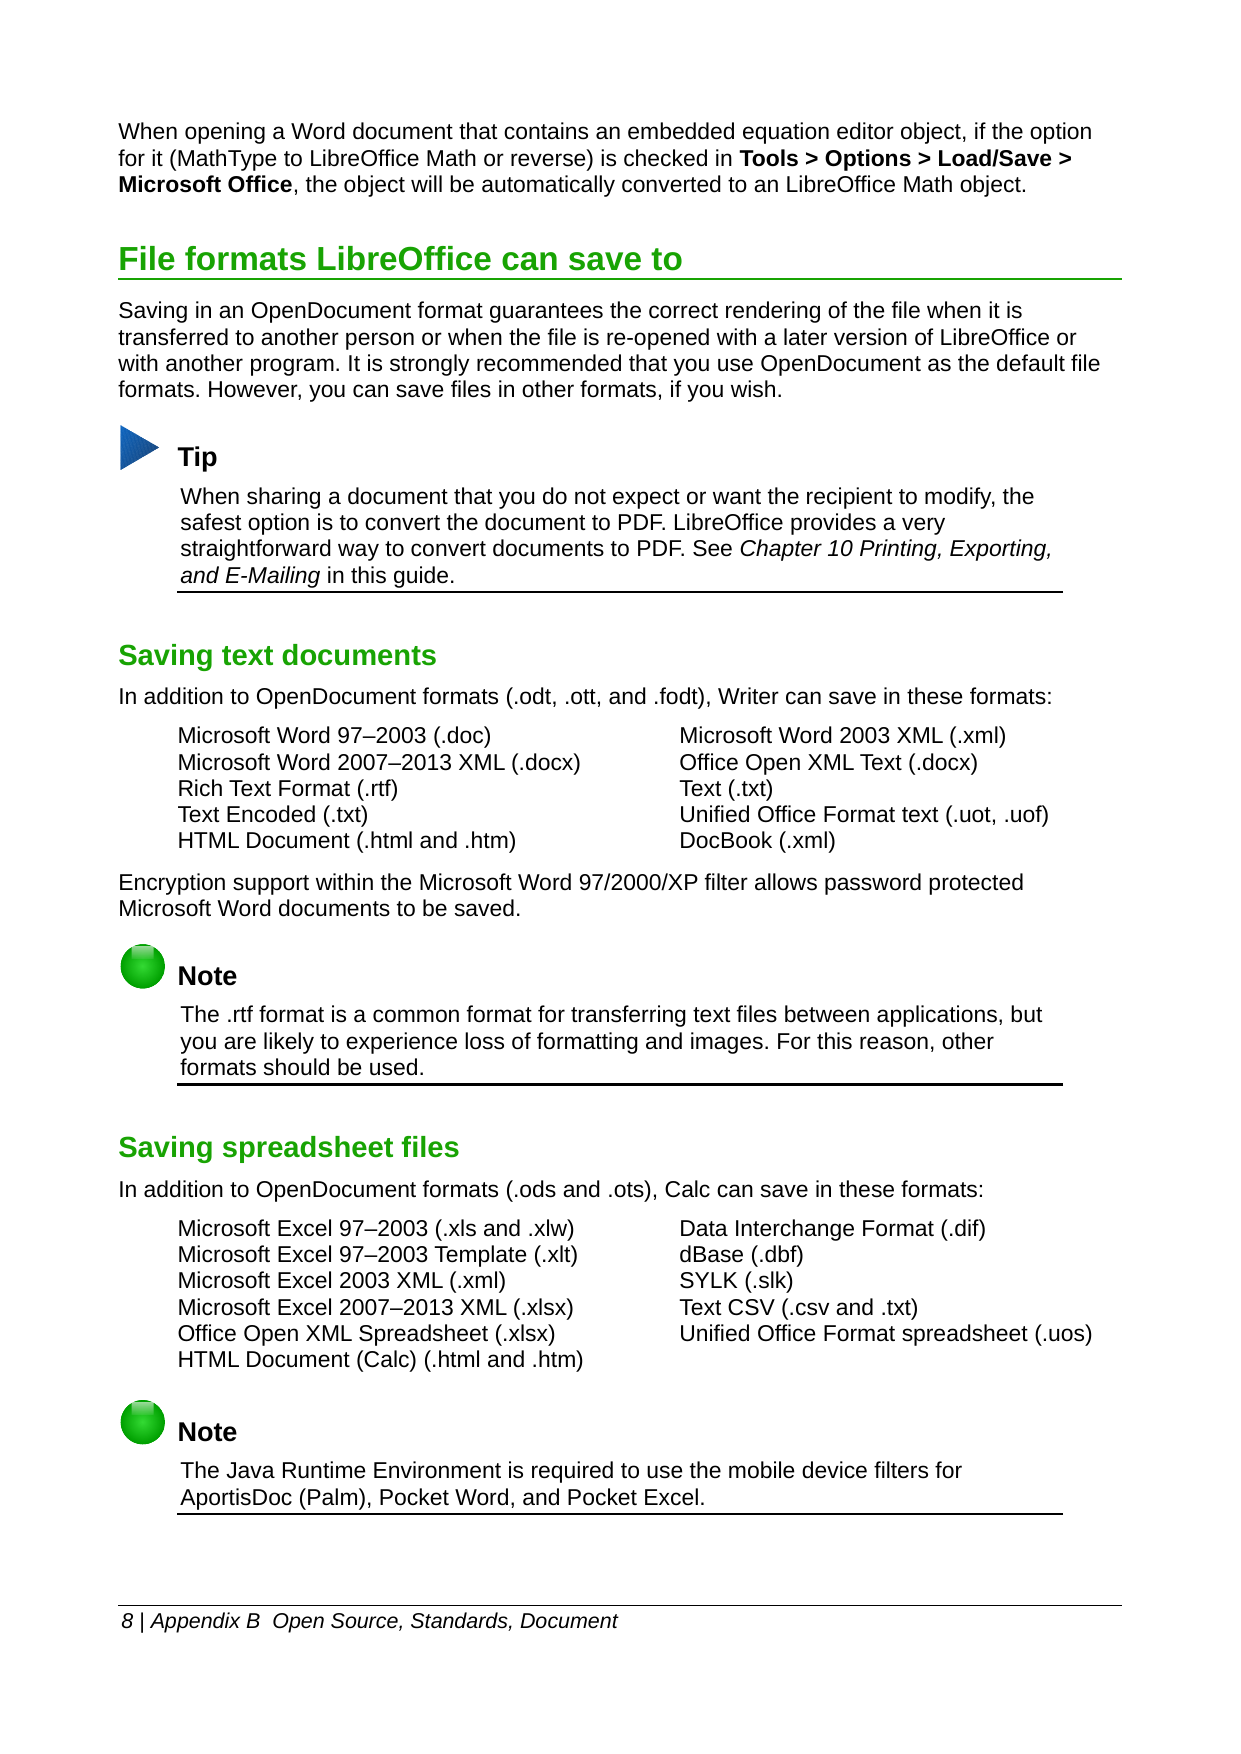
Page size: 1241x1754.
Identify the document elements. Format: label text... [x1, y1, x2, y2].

table_header Microsoft Word 2003 XML (.xml) [620, 722, 1122, 748]
table_cell Microsoft Excel 97–2003 Template (.xlt) [118, 1241, 620, 1267]
table_cell Microsoft Word 2007–2013 XML (.docx) [118, 749, 620, 775]
subtitle Saving spreadsheet files [118, 1130, 1122, 1164]
table_cell SYLK (.slk) [620, 1267, 1122, 1293]
table_cell Unified Office Format text (.uot, .uof) [620, 801, 1122, 827]
table_cell Unified Office Format spreadsheet (.uos) [620, 1320, 1122, 1346]
text The Java Runtime Environment is required to use the mobile device filters for AportisDoc (Palm), Pocket Word, and Pocket Excel. [177, 1454, 1063, 1513]
subtitle Saving text documents [118, 638, 1122, 671]
subtitle File formats LibreOffice can save to [118, 239, 1122, 278]
table_cell Microsoft Excel 2007–2013 XML (.xlsx) [118, 1294, 620, 1320]
list In addition to OpenDocument formats (.odt, .ott, and .fodt), Writer can save in these formats: [118, 683, 1122, 709]
text When sharing a document that you do not expect or want the recipient to modify, the safest option is to convert the document to PDF. LibreOffice provides a very straightforward way to convert documents to PDF. See Chapter 10 Printing, Exporting, and E-Mailing in this guide. [177, 480, 1063, 591]
table_header Data Interchange Format (.dif) [620, 1215, 1122, 1241]
subtitle Tip [118, 423, 1122, 472]
table_cell HTML Document (Calc) (.html and .htm) [118, 1346, 620, 1375]
table_cell Text CSV (.csv and .txt) [620, 1294, 1122, 1320]
subtitle Note [118, 1397, 1122, 1447]
table_header Microsoft Word 97–2003 (.doc) [118, 722, 620, 748]
text Saving in an OpenDocument format guarantees the correct rendering of the file when it is transferred to another person or when the file is re-opened with a later version of LibreOffice or with another program. It is strongly recommended that you use OpenDocument as the default file formats. However, you can save files in other formats, if you wish. [118, 297, 1122, 403]
table_cell dBase (.dbf) [620, 1241, 1122, 1267]
table_cell Text Encoded (.txt) [118, 801, 620, 827]
table_cell HTML Document (.html and .htm) [118, 828, 620, 854]
table_cell Office Open XML Text (.docx) [620, 749, 1122, 775]
table_cell Microsoft Excel 2003 XML (.xml) [118, 1267, 620, 1293]
list In addition to OpenDocument formats (.ods and .ots), Calc can save in these formats: [118, 1176, 1122, 1202]
text Encryption support within the Microsoft Word 97/2000/XP filter allows password protected Microsoft Word documents to be saved. [118, 869, 1122, 922]
table_cell Office Open XML Spreadsheet (.xlsx) [118, 1320, 620, 1346]
text When opening a Word document that contains an embedded equation editor object, if the option for it (MathType to LibreOffice Math or reverse) is checked in Tools > Options > Load/Save > Microsoft Office, the object will be automatically converted to an LibreOffice Math object. [118, 118, 1122, 197]
table_cell Rich Text Format (.rtf) [118, 775, 620, 801]
table_cell [620, 1346, 1122, 1375]
subtitle Note [118, 942, 1122, 991]
table_cell Text (.txt) [620, 775, 1122, 801]
table_cell DocBook (.xml) [620, 828, 1122, 854]
table_header Microsoft Excel 97–2003 (.xls and .xlw) [118, 1215, 620, 1241]
text The .rtf format is a common format for transferring text files between applications, but you are likely to experience loss of formatting and images. For this reason, other formats should be used. [177, 998, 1063, 1083]
